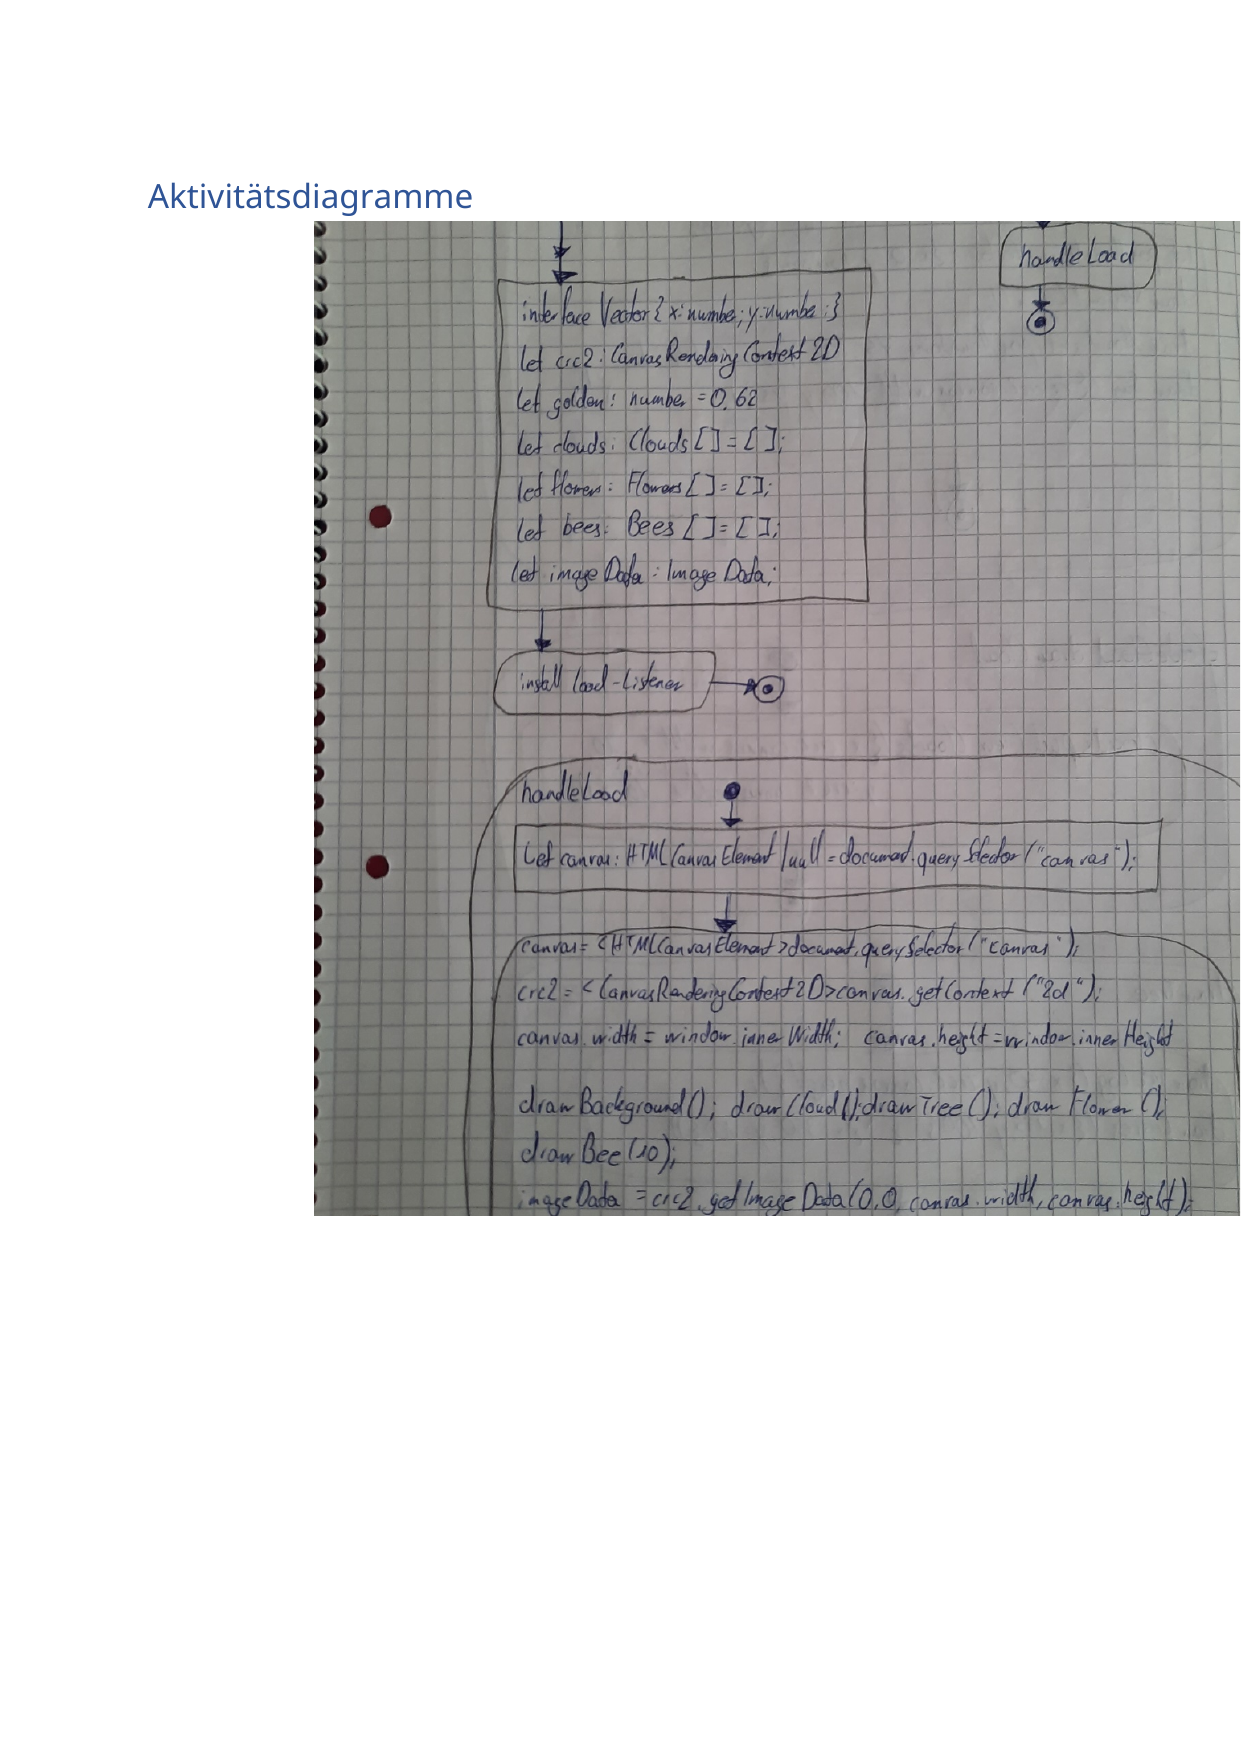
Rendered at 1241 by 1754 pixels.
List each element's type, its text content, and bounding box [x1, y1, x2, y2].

subtitle Aktivitätsdiagramme [148, 173, 1093, 1216]
